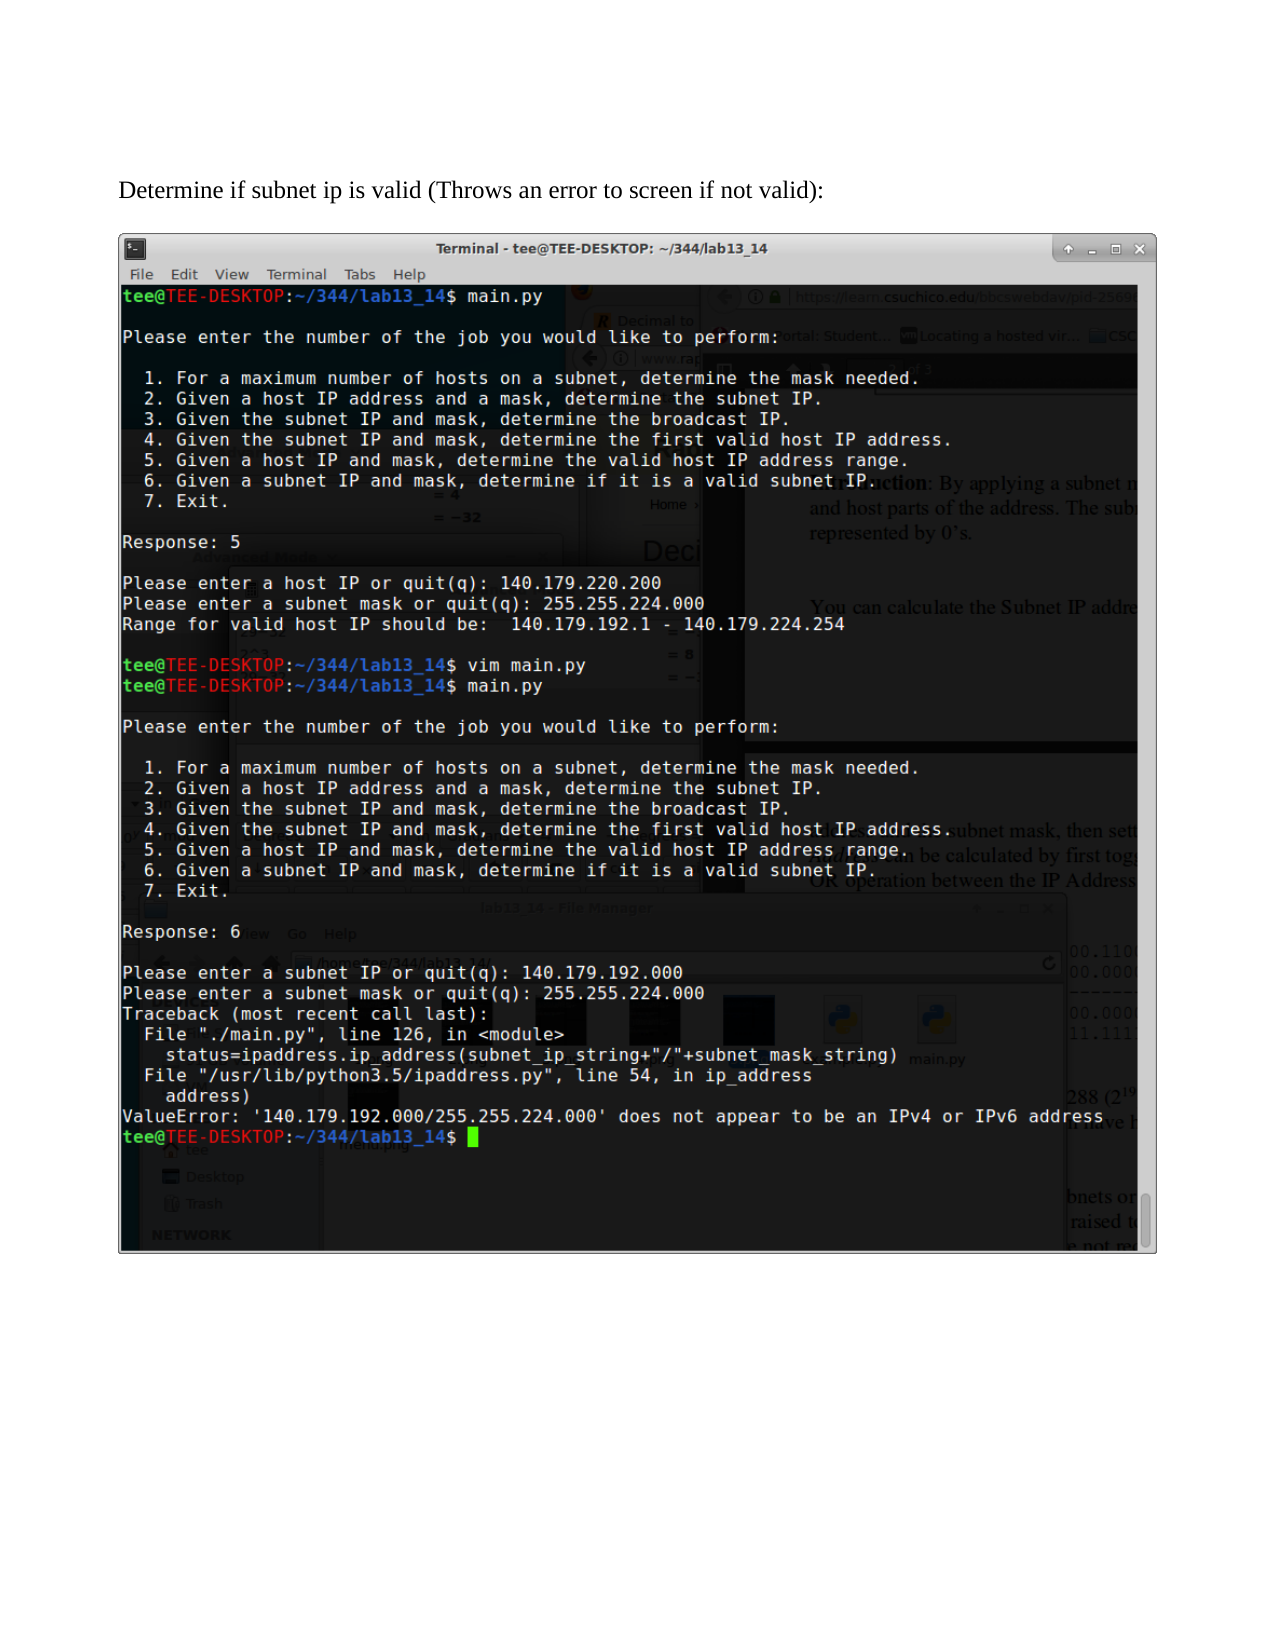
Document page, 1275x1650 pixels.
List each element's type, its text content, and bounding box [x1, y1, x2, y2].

text Determine if subnet ip is valid (Throws an error to screen if not valid): [118, 176, 1157, 204]
picture [118, 233, 1157, 1254]
